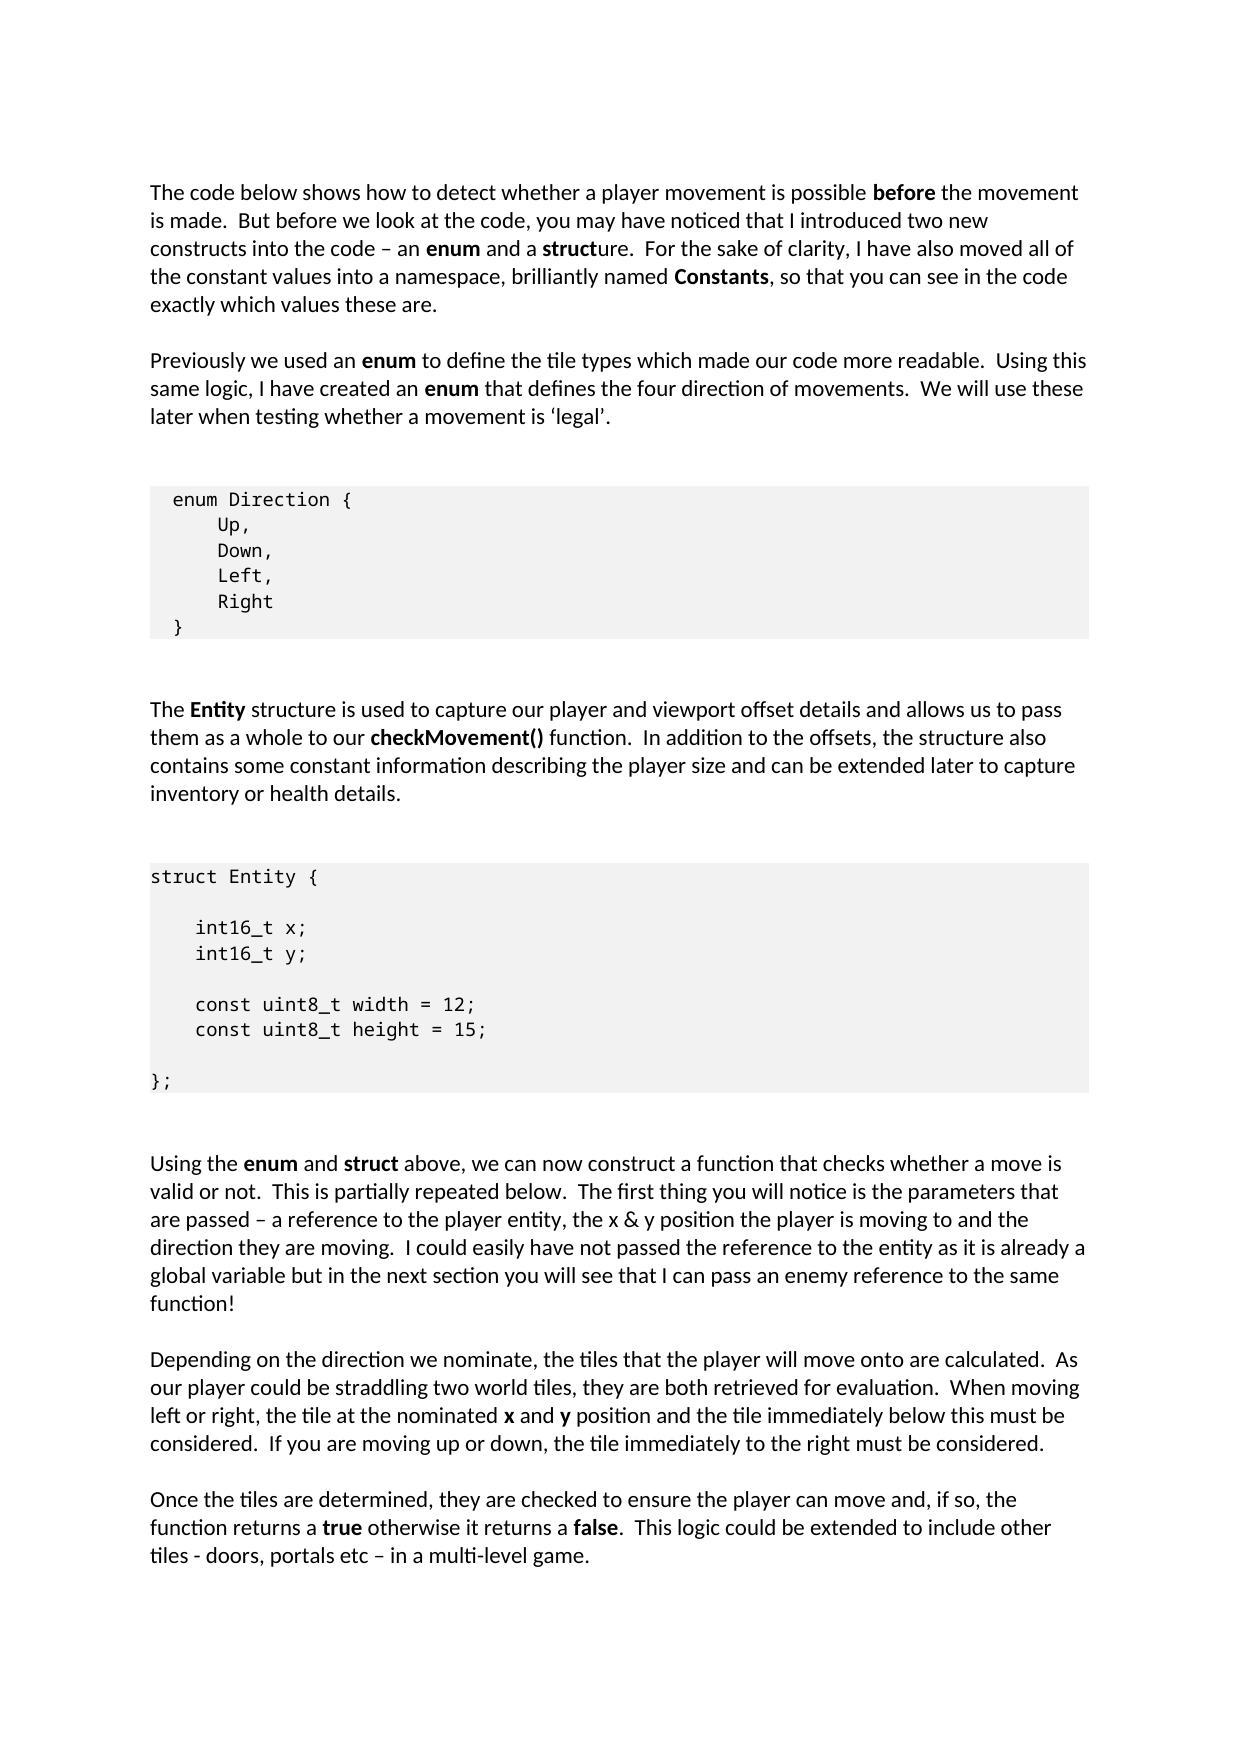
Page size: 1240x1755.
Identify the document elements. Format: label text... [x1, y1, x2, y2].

text The code below shows how to detect whether a player movement is possible before the movement is made. But before we look at the code, you may have noticed that I introduced two new constructs into the code – an enum and a structure. For the sake of clarity, I have also moved all of the constant values into a namespace, brilliantly named Constants, so that you can see in the code exactly which values these are. [150, 150, 1089, 318]
text Once the tiles are determined, they are checked to ensure the player can move and, if so, the function returns a true otherwise it returns a false. This logic could be extended to include other tiles - doors, portals etc – in a multi-level game. [150, 1486, 1089, 1569]
text struct Entity { [150, 863, 1089, 889]
text Using the enum and struct above, we can now construct a function that checks whether a move is valid or not. This is partially repeated below. The first thing you will notice is the parameters that are passed – a reference to the player entity, the x & y position the player is moving to and the direction they are moving. I could easily have not passed the reference to the entity as it is already a global variable but in the next section you will see that I can pass an enemy reference to the same function! [150, 1149, 1089, 1317]
text The Entity structure is used to capture our player and viewport offset details and allows us to pass them as a whole to our checkMovement() function. In addition to the offsets, the structure also contains some constant information describing the player size and can be extended later to capture inventory or health details. [150, 695, 1089, 807]
text Previously we used an enum to define the tile types which made our code more readable. Using this same logic, I have created an enum that defines the four direction of movements. We will use these later when testing whether a movement is ‘legal’. [150, 346, 1089, 430]
text int16_t x; [150, 914, 1089, 940]
text Depending on the direction we nominate, the tiles that the player will move onto are calculated. As our player could be straddling two world tiles, they are both retrieved for evaluation. When moving left or right, the tile at the nominated x and y position and the tile immediately below this must be considered. If you are moving up or down, the tile immediately to the right must be considered. [150, 1345, 1089, 1457]
text const uint8_t width = 12; [150, 991, 1089, 1017]
text } [150, 614, 1089, 639]
text Left, [150, 563, 1089, 588]
text }; [150, 1068, 1089, 1093]
text const uint8_t height = 15; [150, 1017, 1089, 1042]
text enum Direction { [150, 486, 1089, 512]
text Down, [150, 537, 1089, 563]
text Right [150, 588, 1089, 614]
text int16_t y; [150, 940, 1089, 966]
text Up, [150, 512, 1089, 537]
